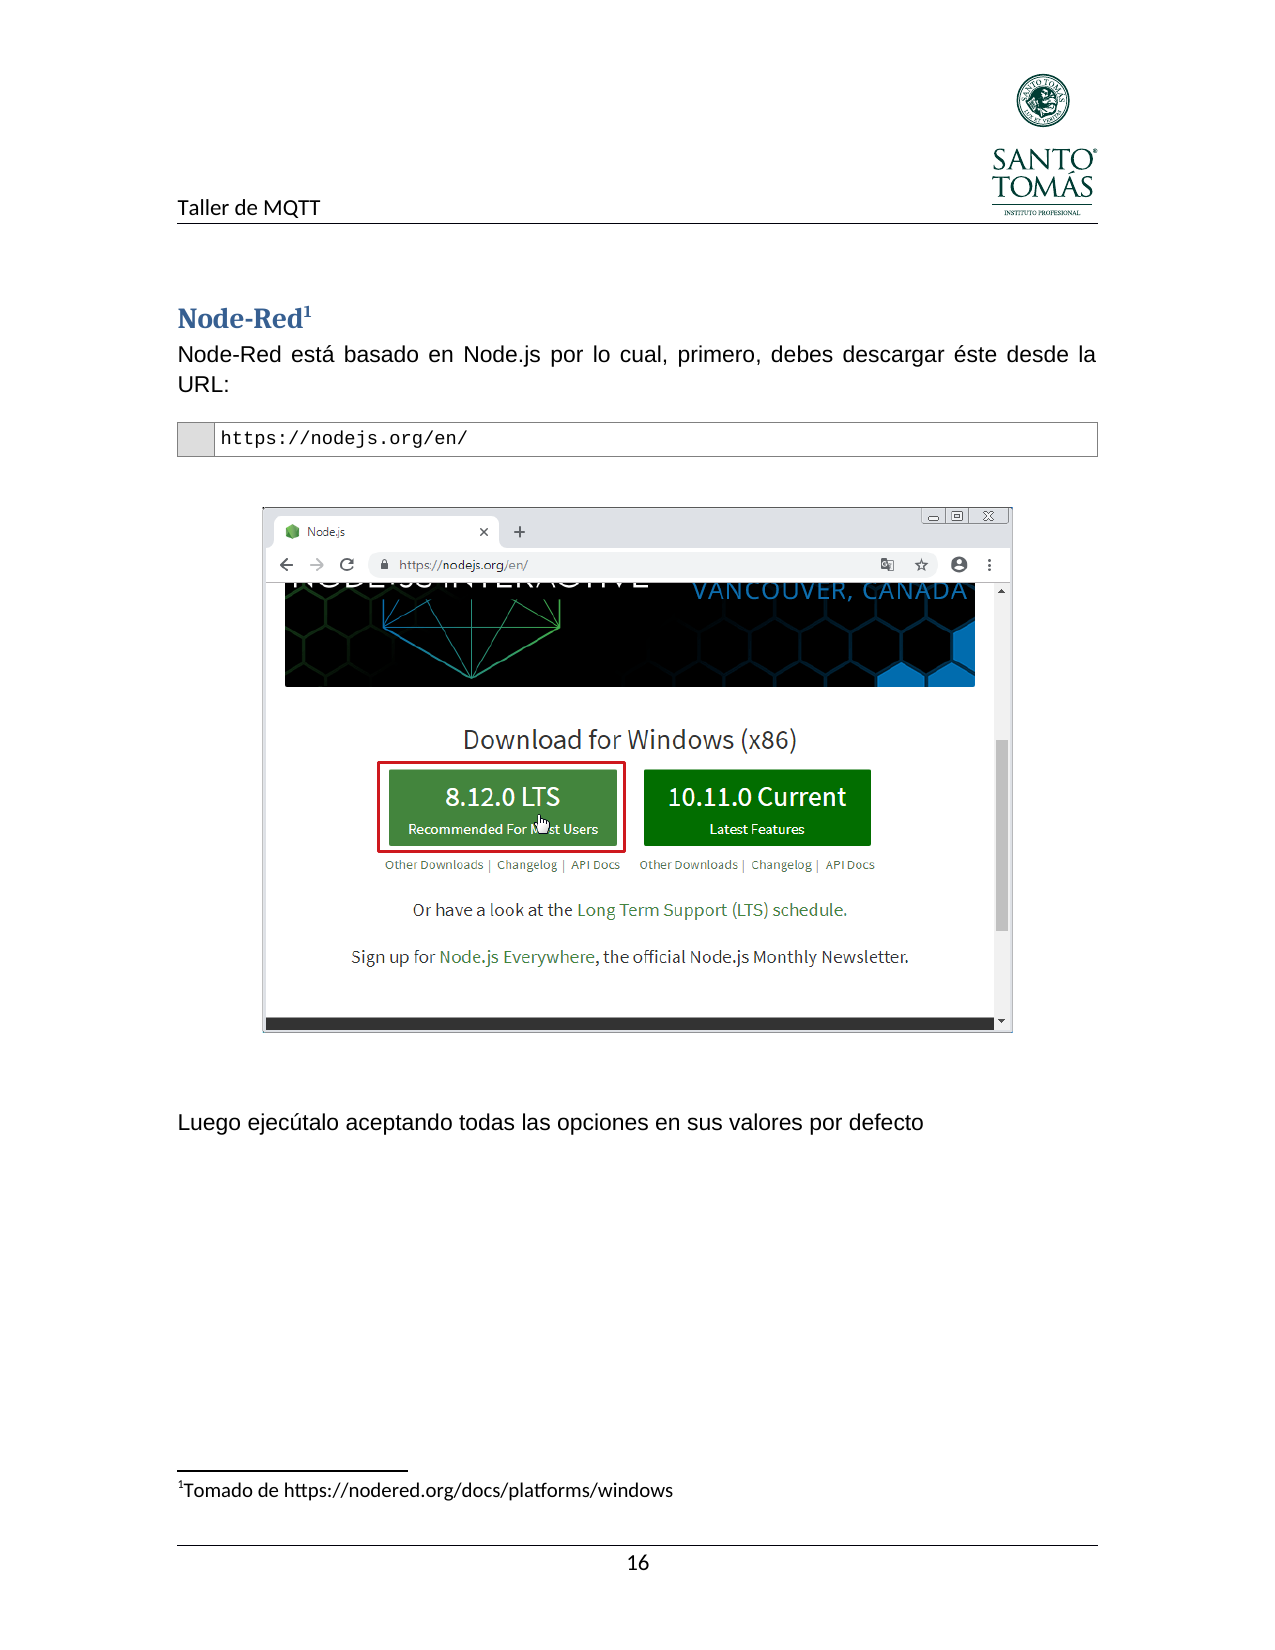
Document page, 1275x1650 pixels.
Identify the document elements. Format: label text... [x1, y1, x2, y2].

table_header [178, 423, 214, 456]
text Node-Red está basado en Node.js por lo cual, primero, debes descargar éste desde la URL: [177, 341, 1098, 397]
subtitle Node-Red [177, 302, 1098, 336]
text Tomado de https://nodered.org/docs/platforms/windows [177, 1477, 1098, 1502]
picture [262, 507, 1013, 1033]
text Luego ejecútalo aceptando todas las opciones en sus valores por defecto [177, 1108, 1098, 1135]
table_header https://nodejs.org/en/ [215, 423, 1097, 456]
